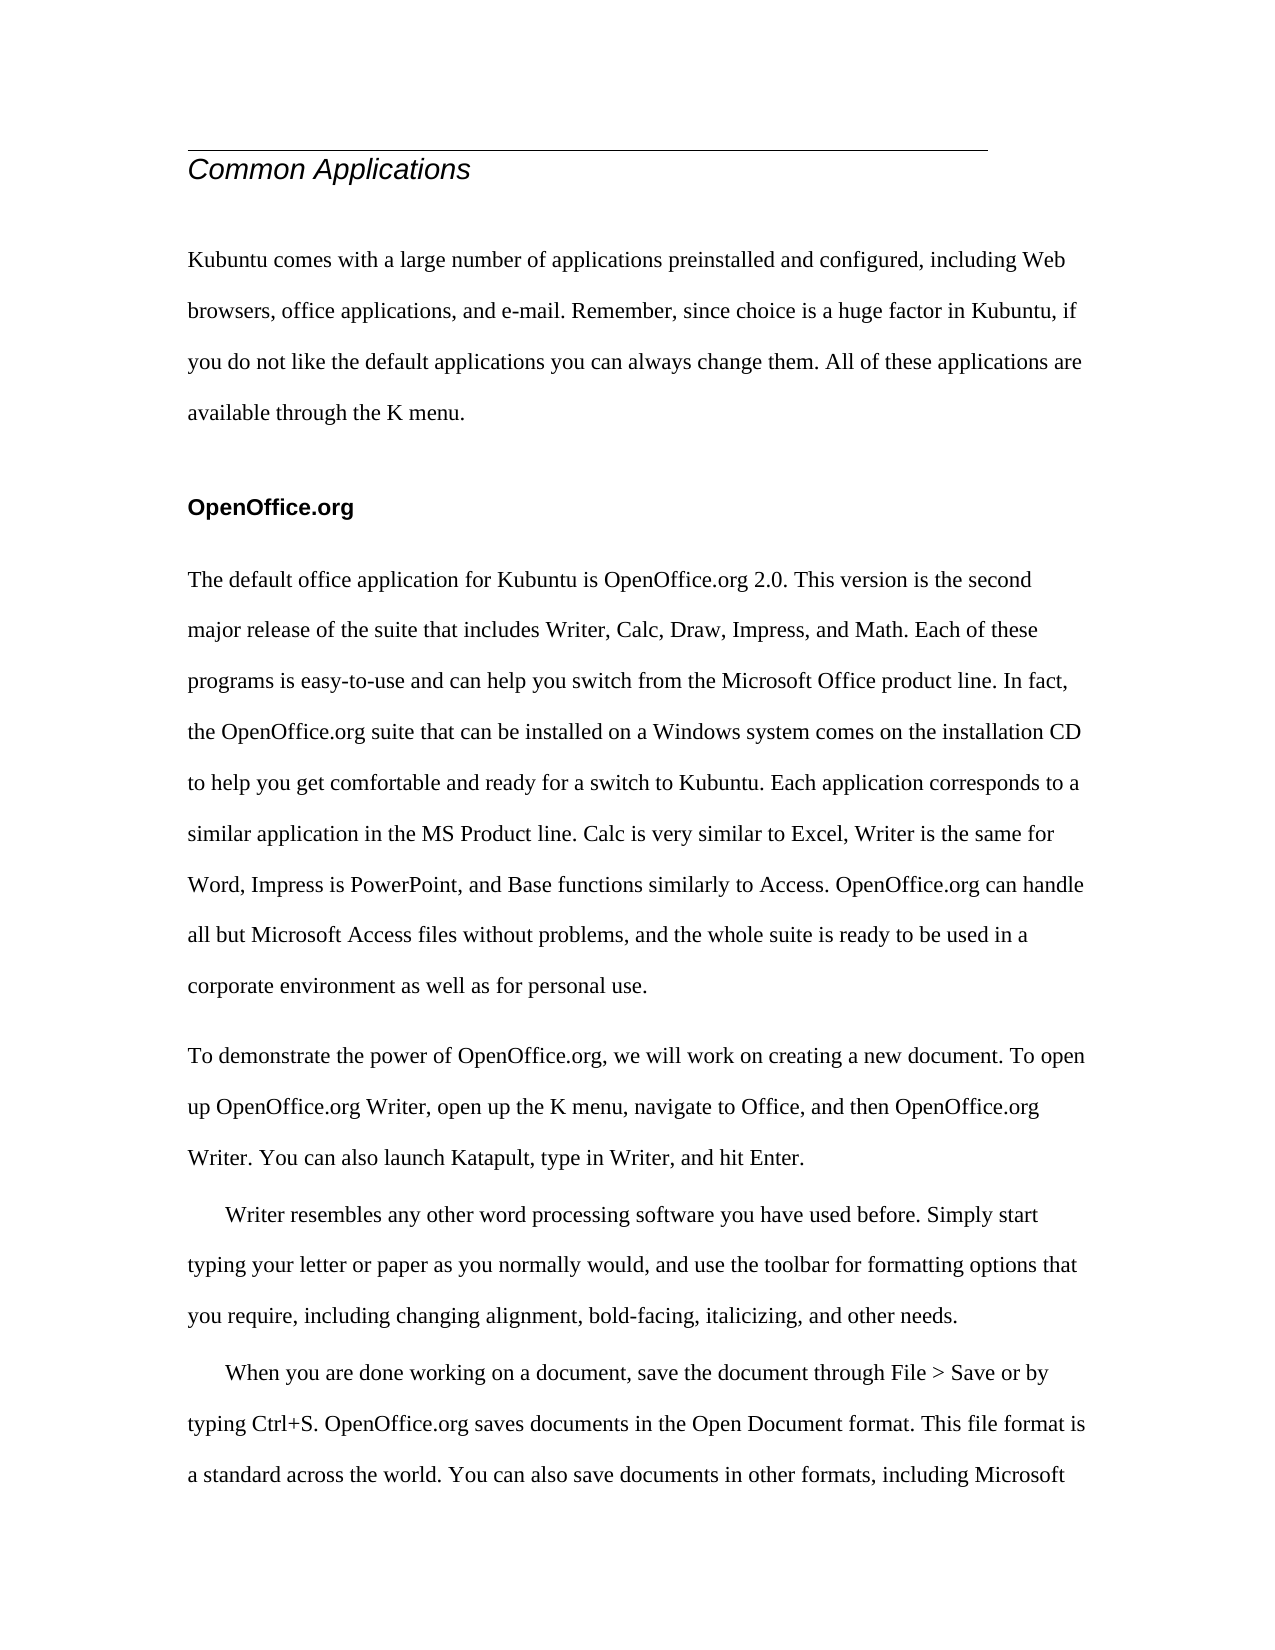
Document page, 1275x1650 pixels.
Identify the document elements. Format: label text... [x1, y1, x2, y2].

text To demonstrate the power of OpenOffice.org, we will work on creating a new document. To open up OpenOffice.org Writer, open up the K menu, navigate to Office, and then OpenOffice.org Writer. You can also launch Katapult, type in Writer, and hit Enter. [187, 1043, 1087, 1170]
text Kubuntu comes with a large number of applications preinstalled and configured, including Web browsers, office applications, and e-mail. Remember, since choice is a huge factor in Kubuntu, if you do not like the default applications you can always change them. All of these applications are available through the K menu. [187, 247, 1087, 425]
text OpenOffice.org [187, 494, 1087, 520]
text Common Applications [187, 151, 988, 186]
text When you are done working on a document, save the document through File > Save or by typing Ctrl+S. OpenOffice.org saves documents in the Open Document format. This file format is a standard across the world. You can also save documents in other formats, including Microsoft [187, 1360, 1087, 1487]
text Writer resembles any other word processing software you have used before. Simply start typing your letter or paper as you normally would, and use the toolbar for formatting options that you require, including changing alignment, bold-facing, italicizing, and other needs. [187, 1202, 1087, 1329]
text The default office application for Kubuntu is OpenOffice.org 2.0. This version is the second major release of the suite that includes Writer, Calc, Draw, Impress, and Math. Each of these programs is easy-to-use and can help you switch from the Microsoft Office product line. In fact, the OpenOffice.org suite that can be installed on a Windows system comes on the installation CD to help you get comfortable and ready for a switch to Kubuntu. Each application corresponds to a similar application in the MS Product line. Calc is very similar to Excel, Writer is the same for Word, Impress is PowerPoint, and Base functions similarly to Access. OpenOffice.org can handle all but Microsoft Access files without problems, and the whole suite is ready to be used in a corporate environment as well as for personal use. [187, 567, 1087, 999]
